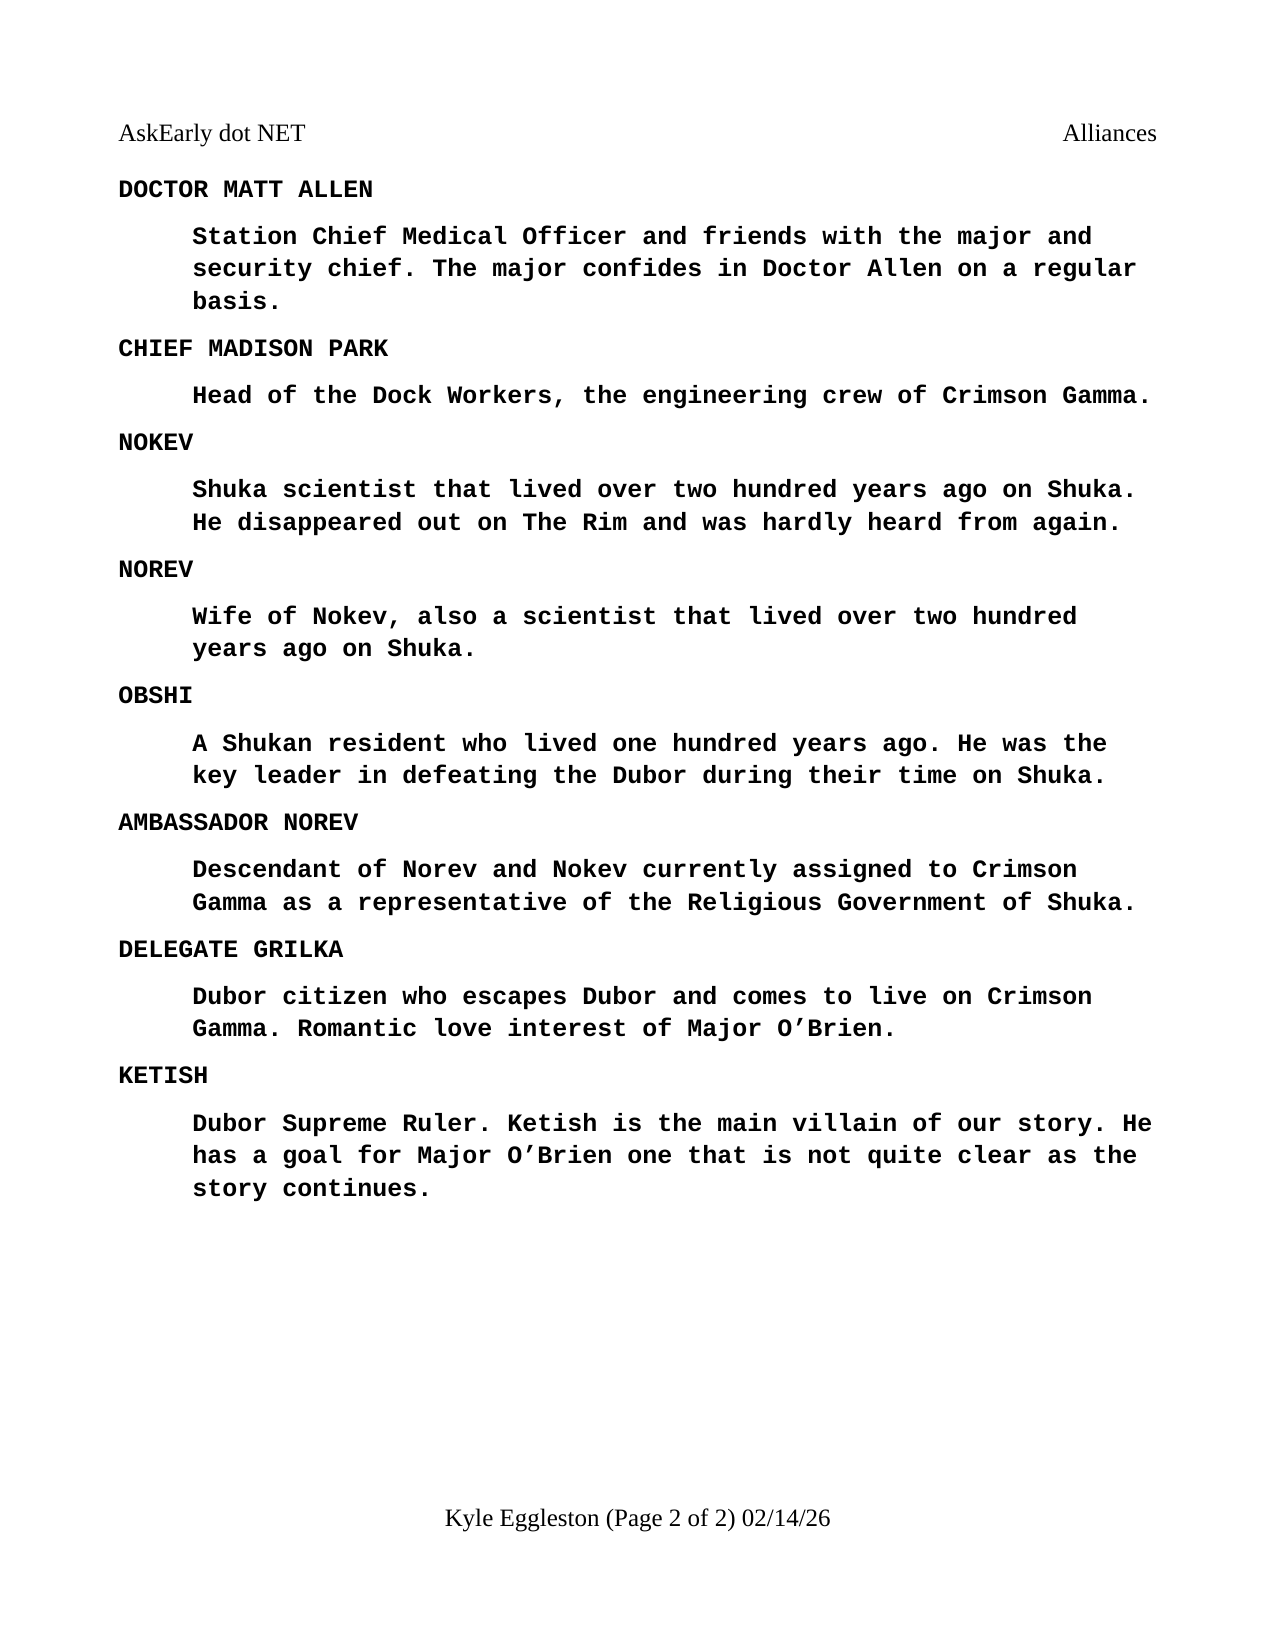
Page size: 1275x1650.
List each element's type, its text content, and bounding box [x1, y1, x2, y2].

text NOKEV [118, 430, 1157, 458]
text KETISH [118, 1063, 1157, 1091]
text A Shukan resident who lived one hundred years ago. He was the key leader in defeating the Dubor during their time on Shuka. [192, 730, 1157, 791]
text Head of the Dock Workers, the engineering crew of Crimson Gamma. [192, 383, 1157, 411]
text CHIEF MADISON PARK [118, 336, 1157, 364]
text DELEGATE GRILKA [118, 936, 1157, 965]
text DOCTOR MATT ALLEN [118, 176, 1157, 205]
text Wife of Nokev, also a scientist that lived over two hundred years ago on Shuka. [192, 603, 1157, 664]
text OBSHI [118, 683, 1157, 711]
text Station Chief Medical Officer and friends with the major and security chief. The major confides in Doctor Allen on a regular basis. [192, 223, 1157, 317]
text Dubor citizen who escapes Dubor and comes to live on Crimson Gamma. Romantic love interest of Major O’Brien. [192, 983, 1157, 1044]
text Descendant of Norev and Nokev currently assigned to Crimson Gamma as a representative of the Religious Government of Shuka. [192, 857, 1157, 918]
text NOREV [118, 556, 1157, 585]
text AMBASSADOR NOREV [118, 810, 1157, 838]
text Dubor Supreme Ruler. Ketish is the main villain of our story. He has a goal for Major O’Brien one that is not quite clear as the story continues. [192, 1110, 1157, 1203]
text Shuka scientist that lived over two hundred years ago on Shuka. He disappeared out on The Rim and was hardly heard from again. [192, 477, 1157, 538]
